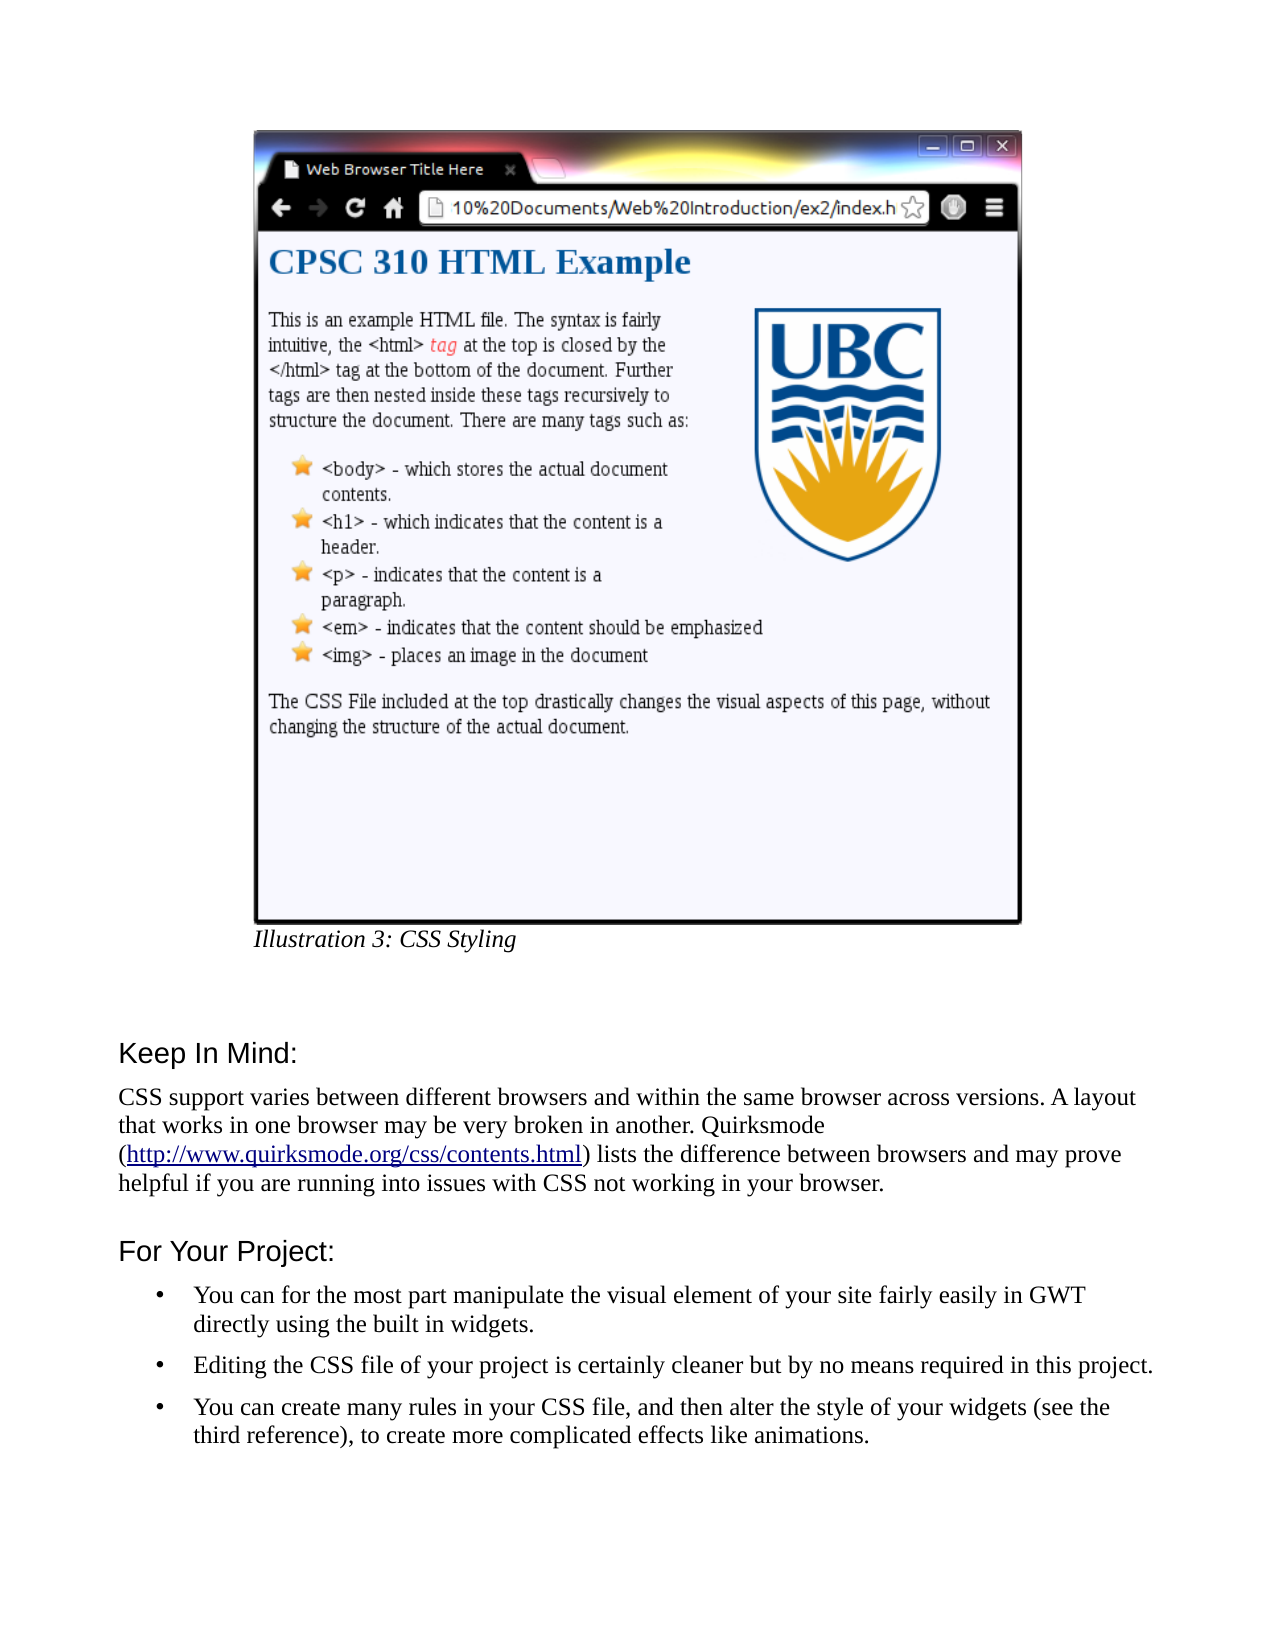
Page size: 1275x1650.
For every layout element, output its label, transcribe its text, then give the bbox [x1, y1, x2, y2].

text CSS support varies between different browsers and within the same browser across versions. A layout that works in one browser may be very broken in another. Quirksmode (http://www.quirksmode.org/css/contents.html) lists the difference between browsers and may prove helpful if you are running into issues with CSS not working in your browser. [118, 1082, 1157, 1197]
text Illustration 3: CSS Styling [253, 925, 1022, 953]
picture [253, 130, 1023, 925]
list You can for the most part manipulate the visual element of your site fairly easily in GWT directly using the built in widgets. [156, 1280, 1157, 1338]
list Editing the CSS file of your project is certainly cleaner but by no means required in this project. [156, 1350, 1157, 1379]
list You can create many rules in your CSS file, and then alter the style of your widgets (see the third reference), to create more complicated effects like animations. [156, 1392, 1157, 1449]
subtitle For Your Project: [118, 1234, 1157, 1268]
subtitle Keep In Mind: [118, 1036, 1157, 1069]
